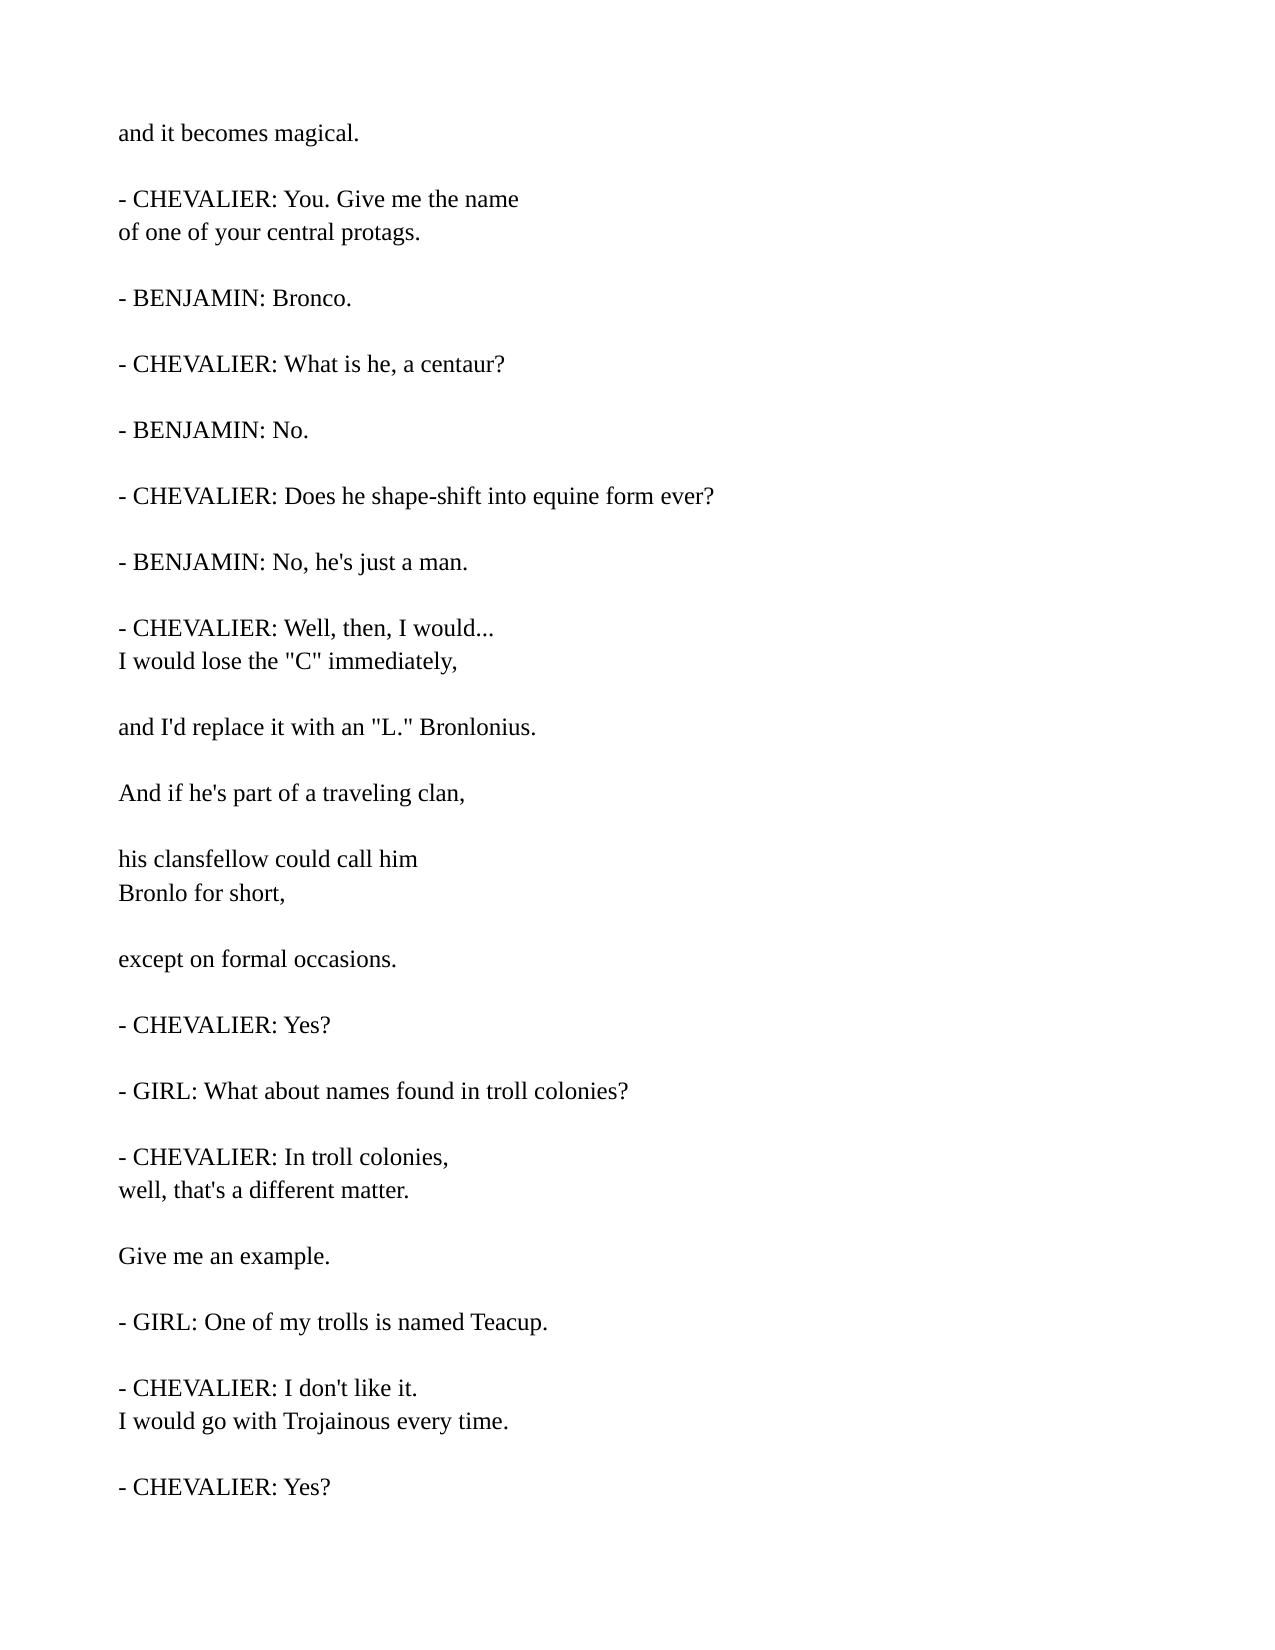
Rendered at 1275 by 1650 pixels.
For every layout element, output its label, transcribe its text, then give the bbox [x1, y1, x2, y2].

text and it becomes magical. - CHEVALIER: You. Give me the name of one of your central protags. - BENJAMIN: Bronco. - CHEVALIER: What is he, a centaur? - BENJAMIN: No. - CHEVALIER: Does he shape-shift into equine form ever? - BENJAMIN: No, he's just a man. - CHEVALIER: Well, then, I would... I would lose the "C" immediately, and I'd replace it with an "L." Bronlonius. And if he's part of a traveling clan, his clansfellow could call him Bronlo for short, except on formal occasions. - CHEVALIER: Yes? - GIRL: What about names found in troll colonies? - CHEVALIER: In troll colonies, well, that's a different matter. Give me an example. - GIRL: One of my trolls is named Teacup. - CHEVALIER: I don't like it. I would go with Trojainous every time. - CHEVALIER: Yes? [118, 118, 1157, 1501]
